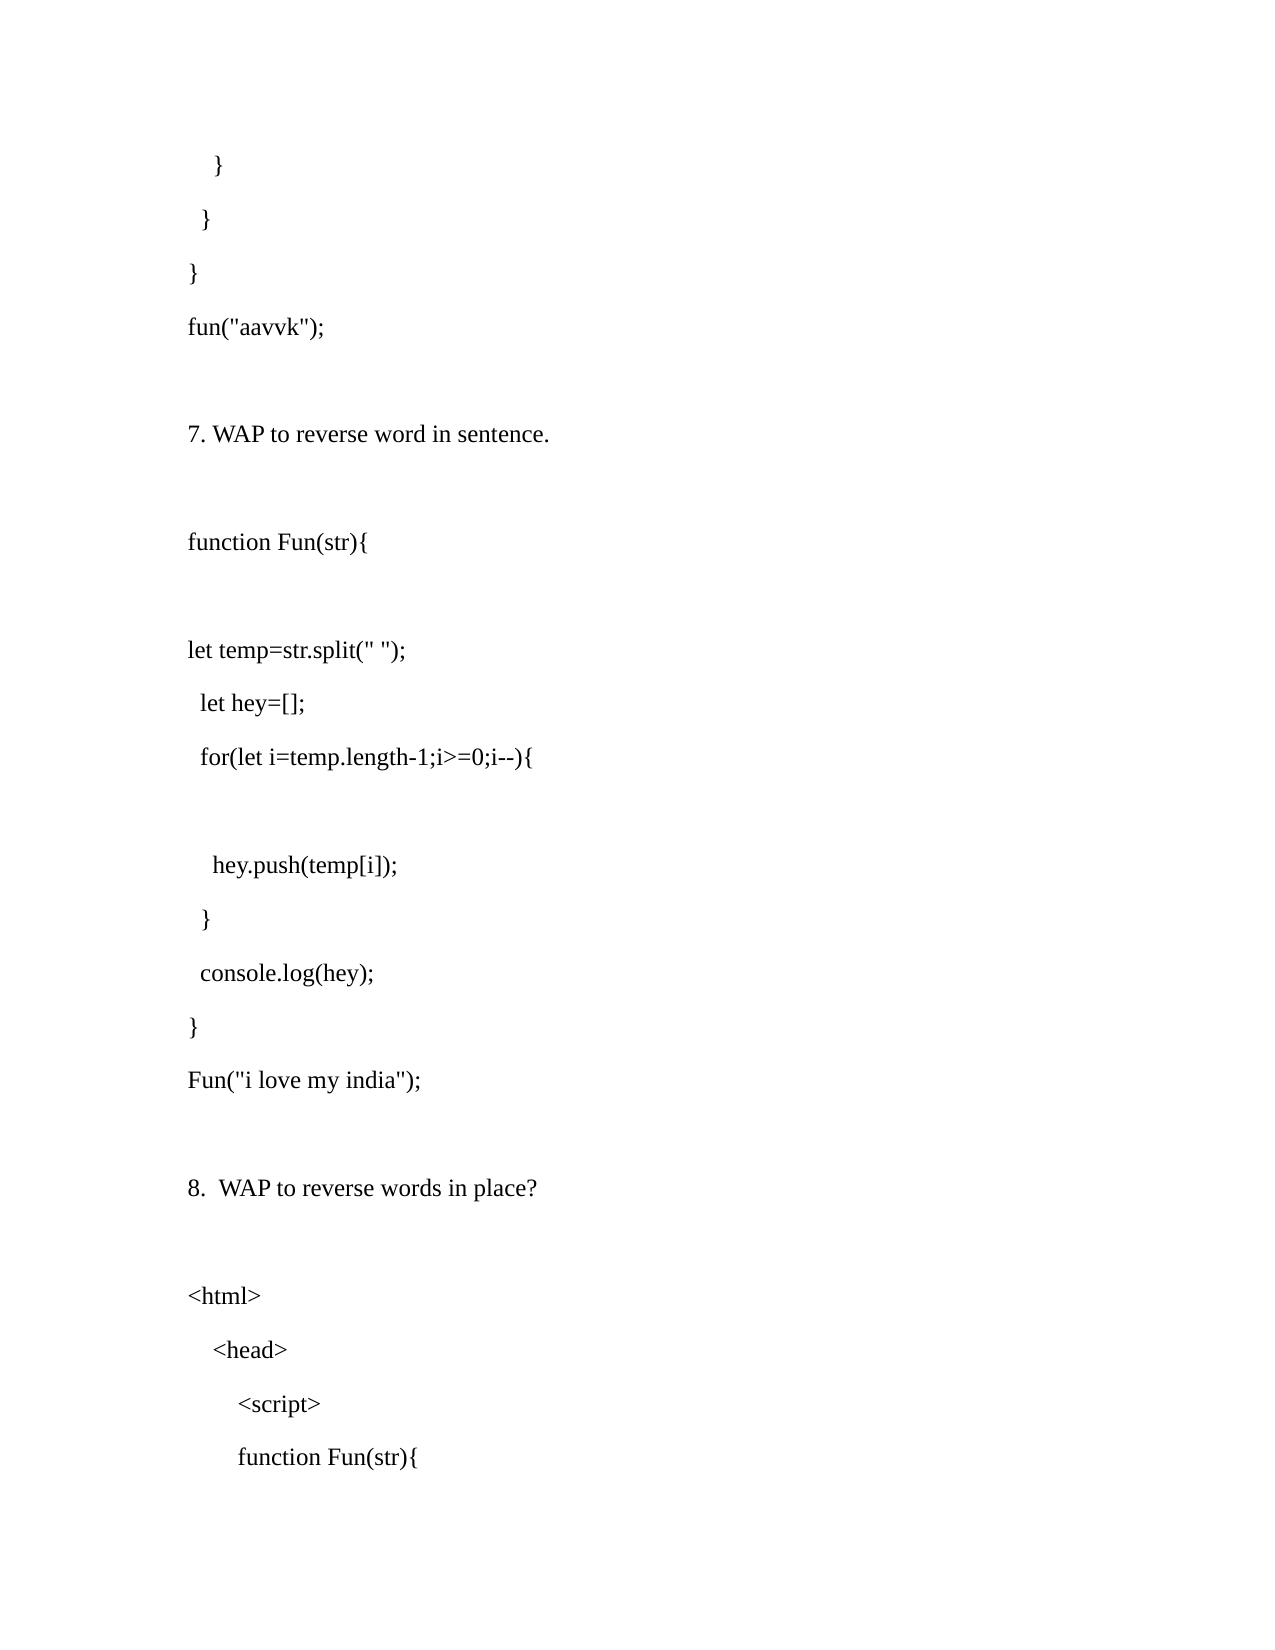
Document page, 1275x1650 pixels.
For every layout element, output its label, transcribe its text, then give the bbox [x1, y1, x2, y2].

text } [187, 150, 1087, 179]
text } [187, 904, 1087, 933]
text let temp=str.split(" "); [187, 635, 1087, 663]
text <script> [187, 1389, 1087, 1417]
text <html> [187, 1281, 1087, 1310]
text <head> [187, 1335, 1087, 1363]
text } [187, 1012, 1087, 1040]
text let hey=[]; [187, 688, 1087, 717]
text } [187, 204, 1087, 233]
text Fun("i love my india"); [187, 1066, 1087, 1094]
text function Fun(str){ [187, 527, 1087, 556]
text 7. WAP to reverse word in sentence. [187, 419, 1087, 448]
text console.log(hey); [187, 958, 1087, 987]
text } [187, 258, 1087, 286]
text hey.push(temp[i]); [187, 850, 1087, 879]
text function Fun(str){ [187, 1442, 1087, 1471]
text for(let i=temp.length-1;i>=0;i--){ [187, 742, 1087, 771]
text fun("aavvk"); [187, 312, 1087, 340]
text 8. WAP to reverse words in place? [187, 1173, 1087, 1202]
